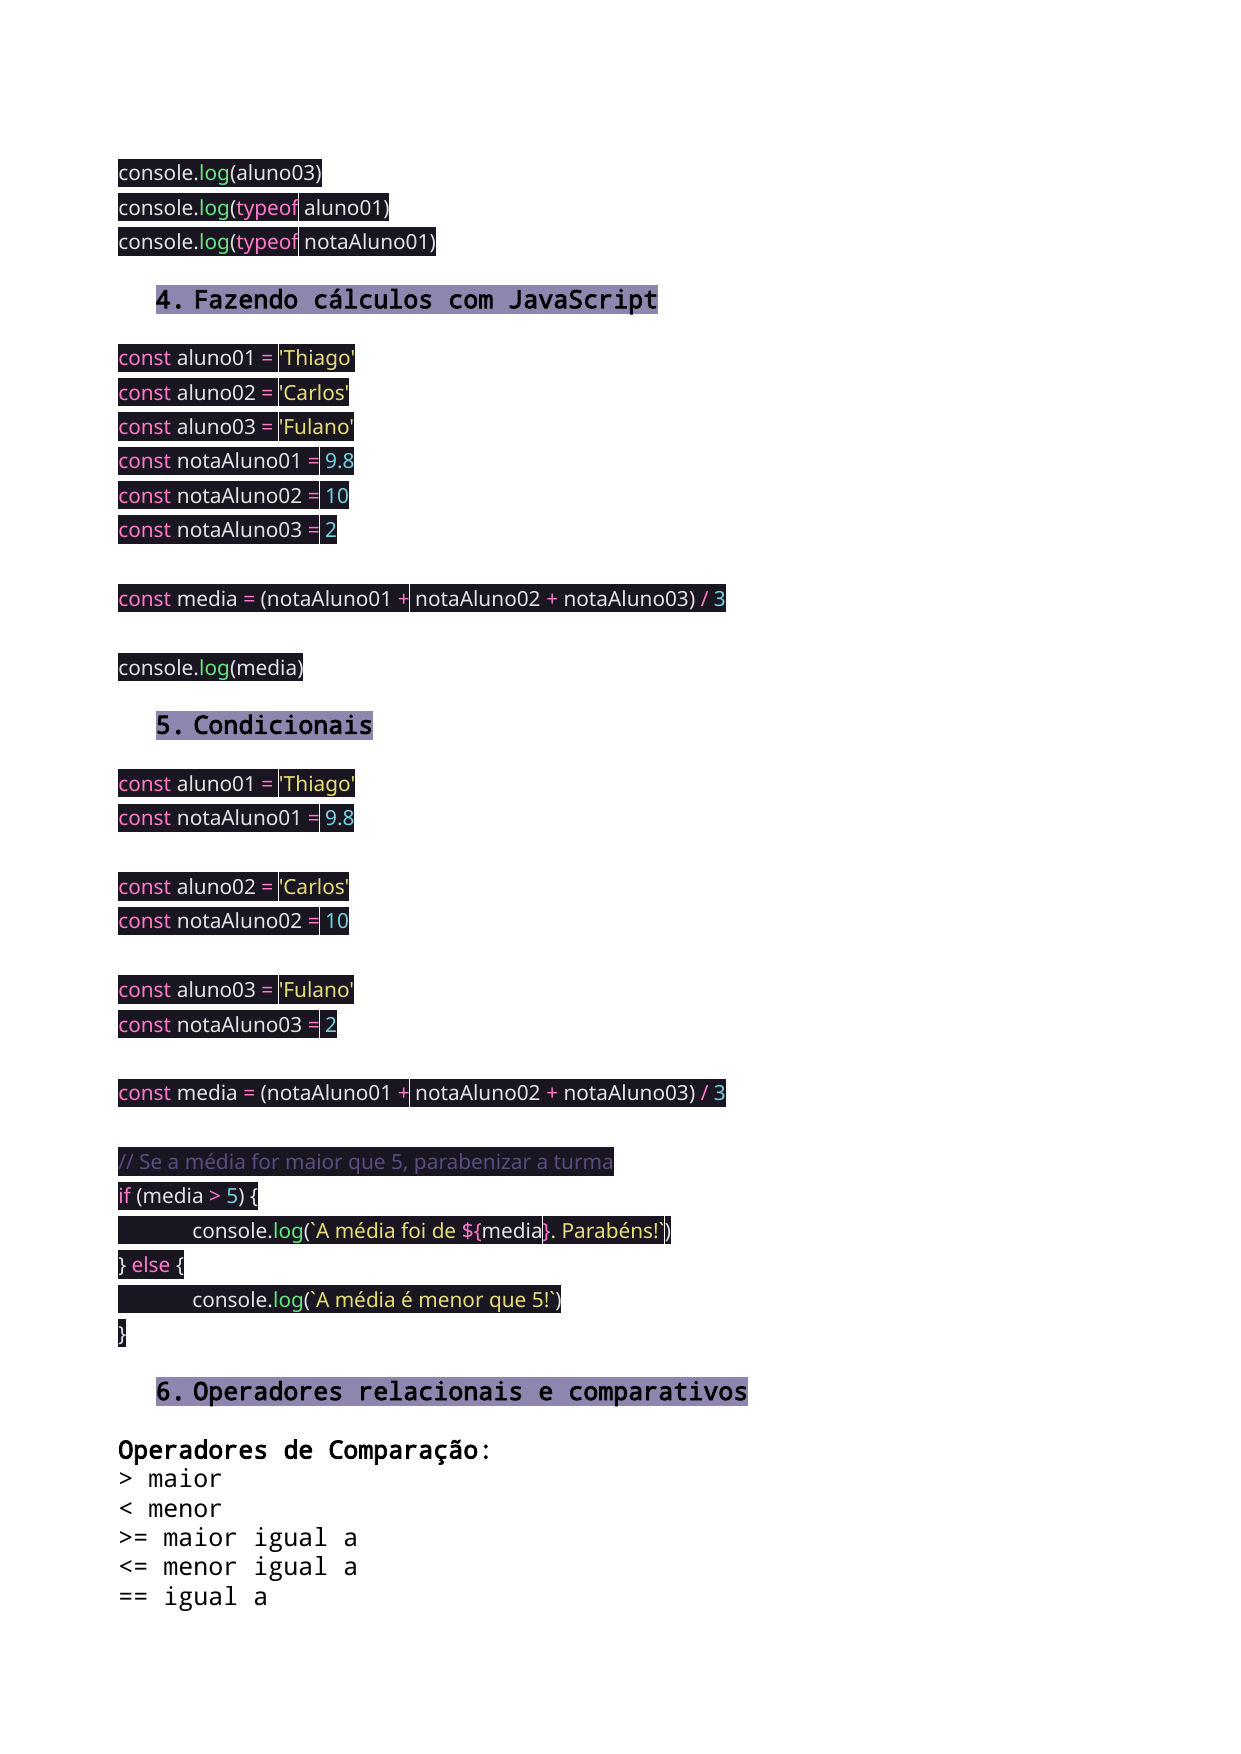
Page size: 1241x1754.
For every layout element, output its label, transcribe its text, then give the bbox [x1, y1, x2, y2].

text Operadores de Comparação: [118, 1435, 1122, 1464]
text <= menor igual a [118, 1552, 1122, 1582]
text const aluno03 = 'Fulano' [118, 406, 1122, 441]
text < menor [118, 1494, 1122, 1523]
text console.log(aluno03) [118, 152, 1122, 187]
list Operadores relacionais e comparativos [193, 1377, 1122, 1406]
text const notaAluno02 = 10 [118, 475, 1122, 509]
text const aluno01 = 'Thiago' [118, 769, 1122, 797]
text const notaAluno01 = 9.8 [118, 441, 1122, 475]
text if (media > 5) { [118, 1176, 1122, 1210]
text const notaAluno01 = 9.8 [118, 797, 1122, 832]
text const aluno02 = 'Carlos' [118, 866, 1122, 901]
text const media = (notaAluno01 + notaAluno02 + notaAluno03) / 3 [118, 578, 1122, 612]
text } [118, 1313, 1122, 1347]
text console.log(typeof notaAluno01) [118, 221, 1122, 256]
text console.log(media) [118, 647, 1122, 681]
text const aluno01 = 'Thiago' [118, 343, 1122, 372]
text const aluno02 = 'Carlos' [118, 372, 1122, 406]
text // Se a média for maior que 5, parabenizar a turma [118, 1141, 1122, 1176]
text } else { [118, 1244, 1122, 1279]
list Condicionais [193, 711, 1122, 740]
text const notaAluno03 = 2 [118, 509, 1122, 544]
text > maior [118, 1464, 1122, 1494]
text const media = (notaAluno01 + notaAluno02 + notaAluno03) / 3 [118, 1072, 1122, 1107]
text const aluno03 = 'Fulano' [118, 969, 1122, 1004]
text const notaAluno02 = 10 [118, 901, 1122, 935]
text const notaAluno03 = 2 [118, 1004, 1122, 1038]
text console.log(`A média é menor que 5!`) [118, 1279, 1122, 1313]
text >= maior igual a [118, 1523, 1122, 1552]
list Fazendo cálculos com JavaScript [193, 285, 1122, 314]
text == igual a [118, 1582, 1122, 1611]
text console.log(`A média foi de ${media}. Parabéns!`) [118, 1210, 1122, 1244]
text console.log(typeof aluno01) [118, 187, 1122, 221]
